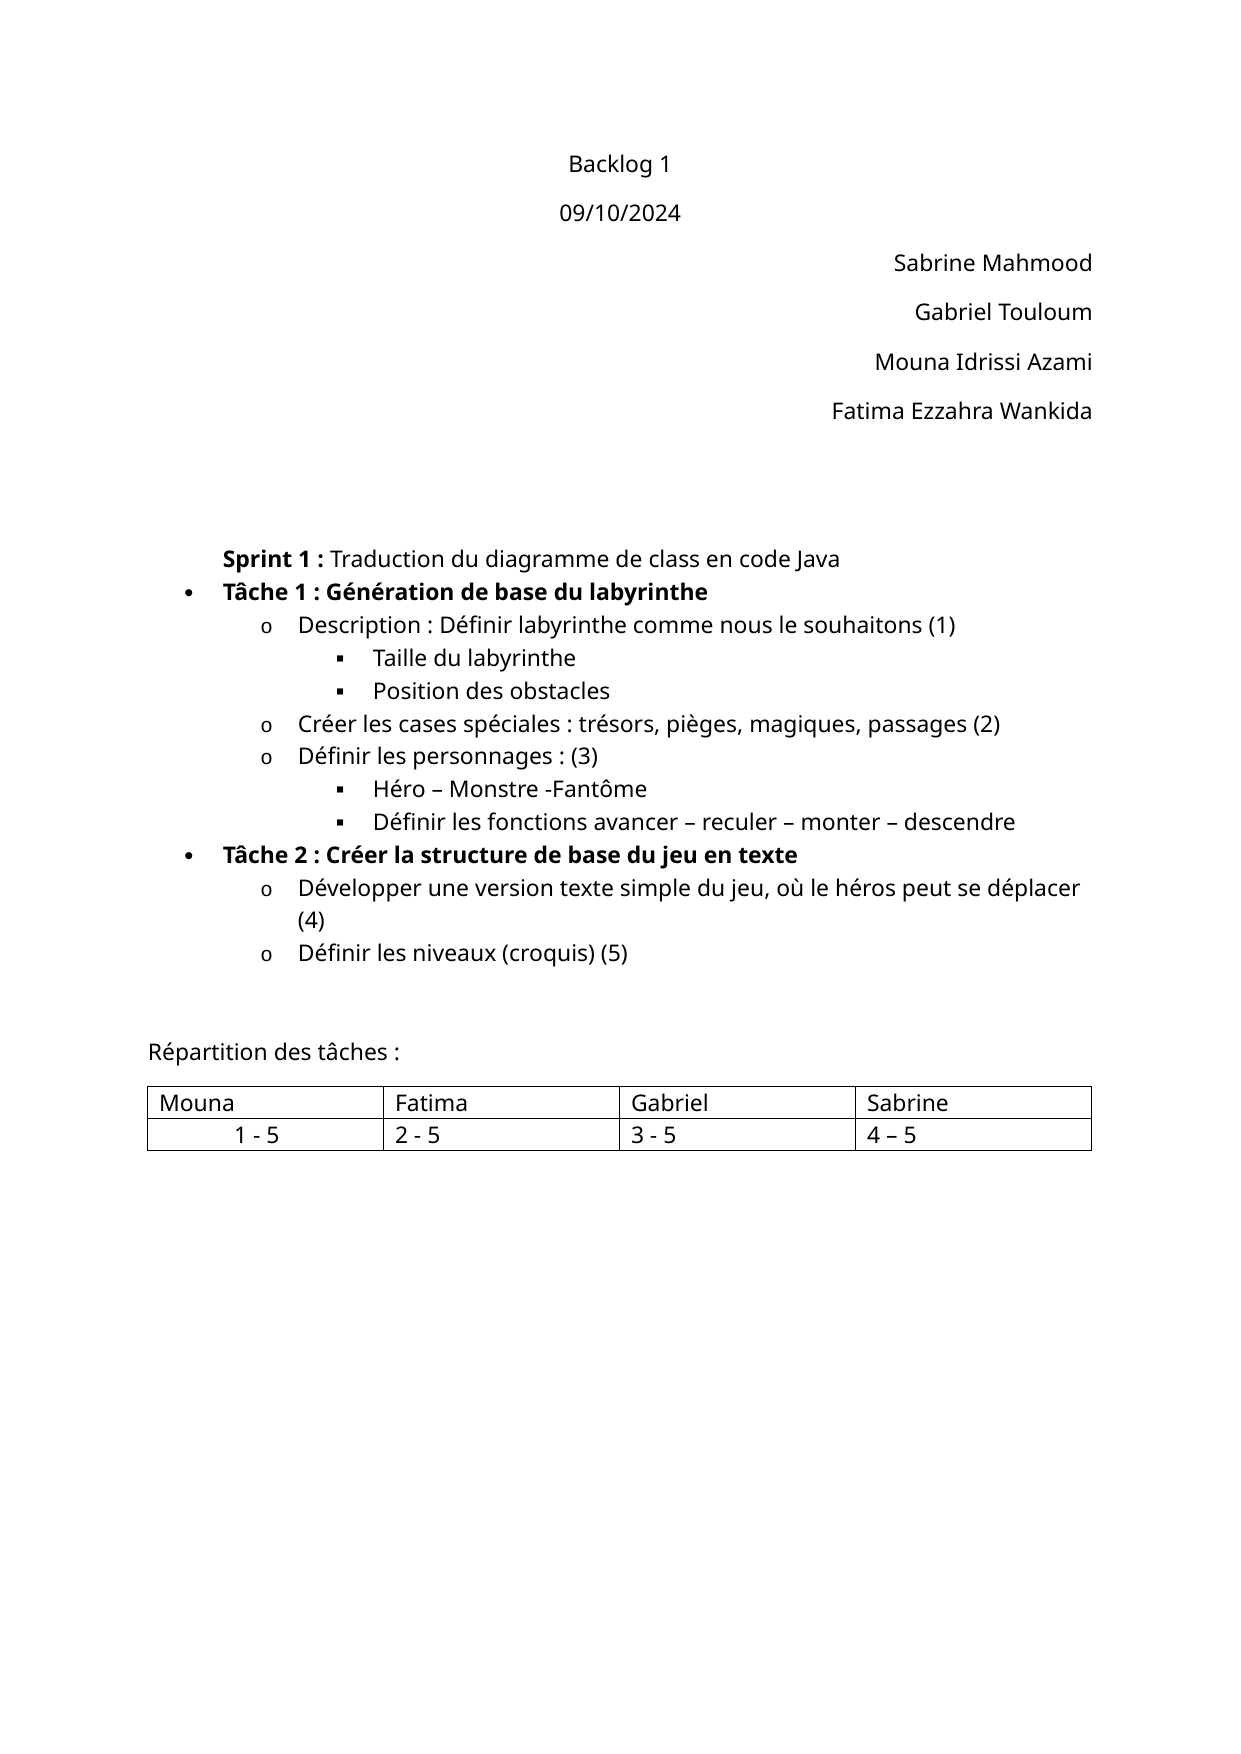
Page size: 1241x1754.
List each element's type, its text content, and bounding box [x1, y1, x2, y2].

table_header Fatima [384, 1087, 619, 1118]
text Mouna Idrissi Azami [148, 346, 1093, 377]
text Répartition des tâches : [148, 1036, 1093, 1067]
list Position des obstacles [335, 675, 1093, 706]
list Description : Définir labyrinthe comme nous le souhaitons (1) [260, 609, 1093, 640]
list Définir les fonctions avancer – reculer – monter – descendre [335, 806, 1093, 837]
text Backlog 1 [148, 148, 1093, 179]
text Sabrine Mahmood [148, 247, 1093, 278]
list Tâche 1 : Génération de base du labyrinthe [185, 576, 1093, 607]
list Taille du labyrinthe [335, 642, 1093, 673]
list Développer une version texte simple du jeu, où le héros peut se déplacer (4) [260, 872, 1093, 936]
table_cell 2 - 5 [384, 1119, 619, 1150]
table_cell 4 – 5 [856, 1119, 1091, 1150]
list Définir les niveaux (croquis) (5) [260, 937, 1093, 968]
text Fatima Ezzahra Wankida [148, 395, 1093, 426]
table_header Mouna [148, 1087, 383, 1118]
text Gabriel Touloum [148, 296, 1093, 327]
list Sprint 1 : Traduction du diagramme de class en code Java [223, 543, 1093, 575]
table_cell 1 - 5 [148, 1119, 383, 1150]
list Héro – Monstre -Fantôme [335, 773, 1093, 804]
list Tâche 2 : Créer la structure de base du jeu en texte [185, 839, 1093, 870]
table_header Gabriel [620, 1087, 855, 1118]
list Définir les personnages : (3) [260, 740, 1093, 772]
list Créer les cases spéciales : trésors, pièges, magiques, passages (2) [260, 707, 1093, 739]
table_cell 3 - 5 [620, 1119, 855, 1150]
table_header Sabrine [856, 1087, 1091, 1118]
text 09/10/2024 [148, 197, 1093, 228]
